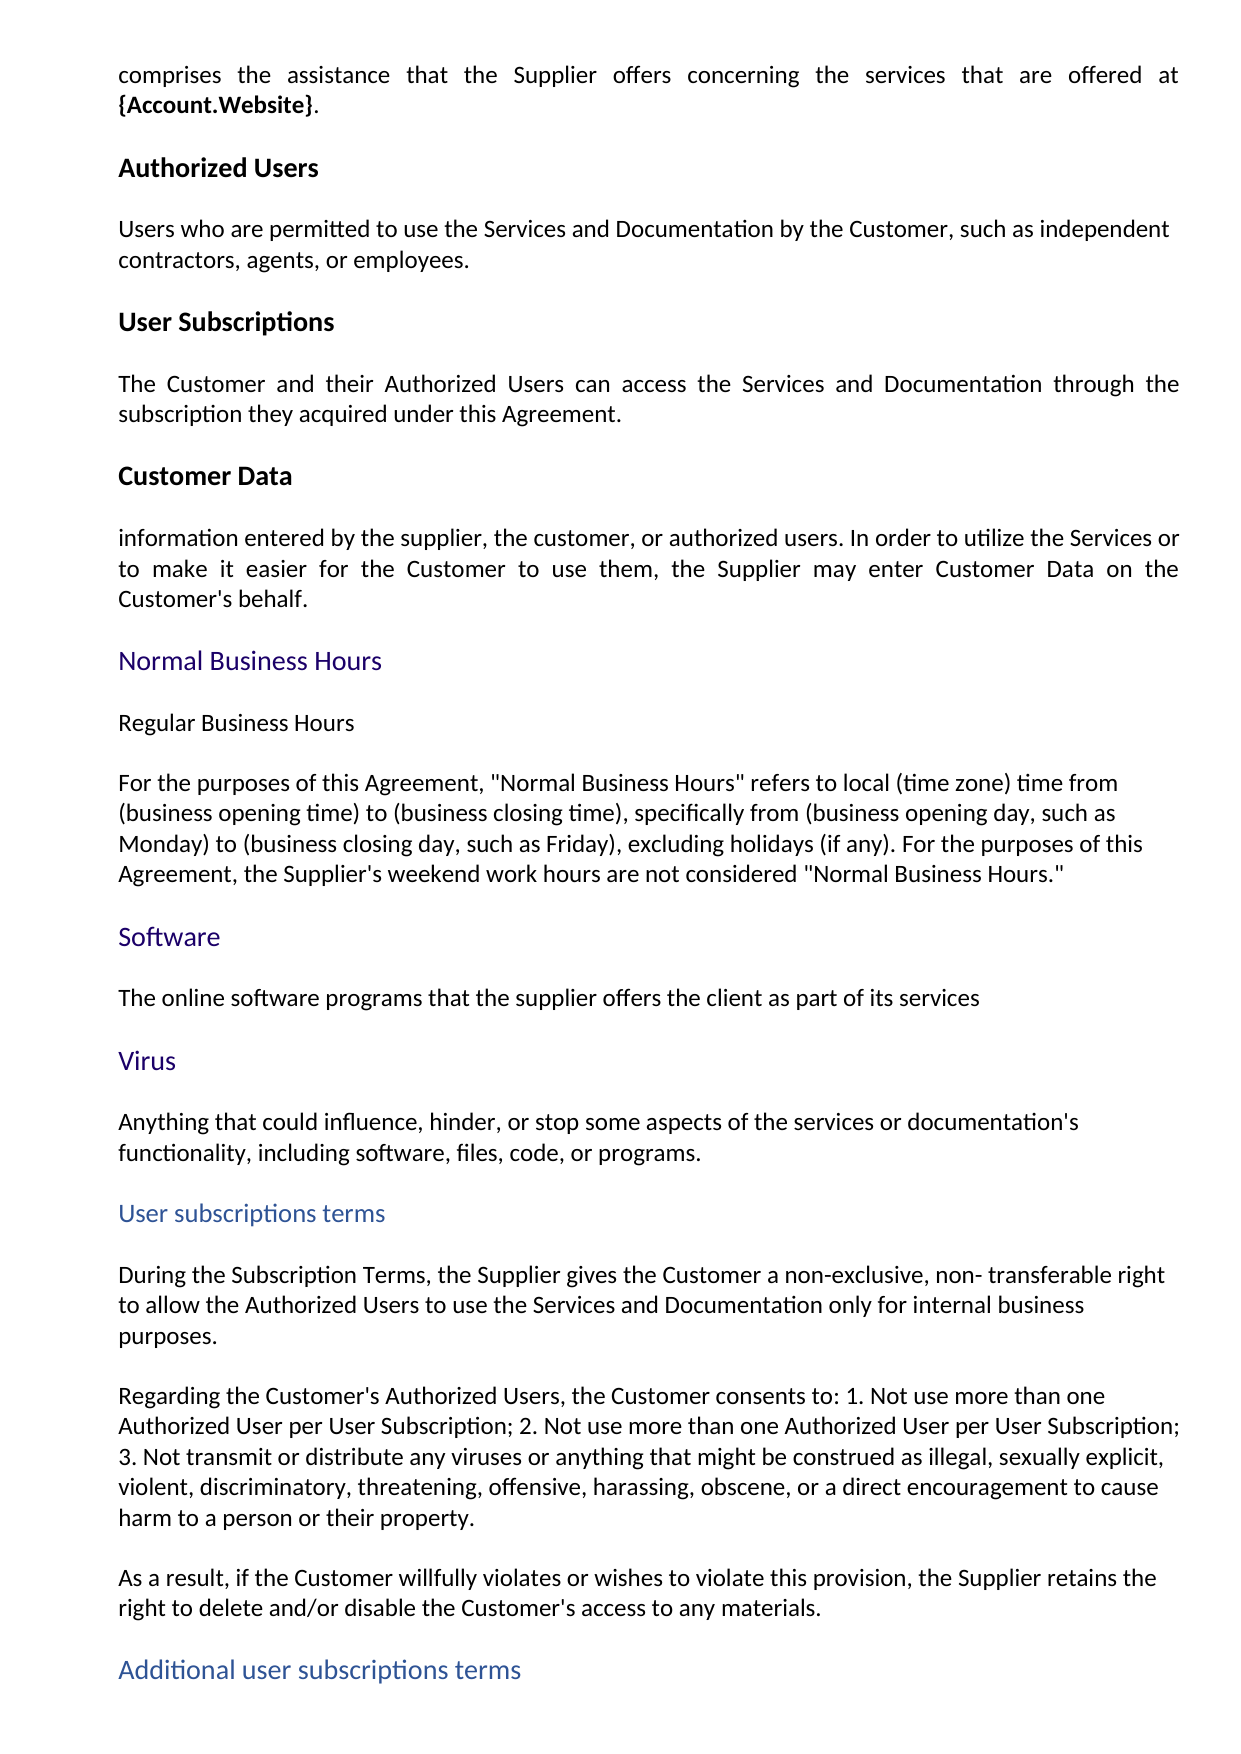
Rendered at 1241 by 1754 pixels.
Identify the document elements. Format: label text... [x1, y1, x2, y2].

text Normal Business Hours [118, 643, 1181, 678]
text Software [118, 919, 1181, 953]
text As a result, if the Customer willfully violates or wishes to violate this provision, the Supplier retains the right to delete and/or disable the Customer's access to any materials. [118, 1562, 1181, 1623]
text Additional user subscriptions terms [118, 1652, 1181, 1687]
text Anything that could influence, hinder, or stop some aspects of the services or documentation's functionality, including software, files, code, or programs. [118, 1106, 1181, 1167]
text Regarding the Customer's Authorized Users, the Customer consents to: 1. Not use more than one Authorized User per User Subscription; 2. Not use more than one Authorized User per User Subscription; 3. Not transmit or distribute any viruses or anything that might be construed as illegal, sexually explicit, violent, discriminatory, threatening, offensive, harassing, obscene, or a direct encouragement to cause harm to a person or their property. [118, 1380, 1181, 1532]
text Users who are permitted to use the Services and Documentation by the Customer, such as independent contractors, agents, or employees. [118, 213, 1181, 274]
text User Subscriptions [118, 304, 1181, 338]
text Regular Business Hours [118, 707, 1181, 738]
text For the purposes of this Agreement, "Normal Business Hours" refers to local (time zone) time from (business opening time) to (business closing time), specifically from (business opening day, such as Monday) to (business closing day, such as Friday), excluding holidays (if any). For the purposes of this Agreement, the Supplier's weekend work hours are not considered "Normal Business Hours." [118, 767, 1181, 889]
text comprises the assistance that the Supplier offers concerning the services that are offered at {Account.Website}. [118, 59, 1181, 120]
text Customer Data [118, 458, 1181, 493]
text Virus [118, 1042, 1181, 1077]
text The Customer and their Authorized Users can access the Services and Documentation through the subscription they acquired under this Agreement. [118, 368, 1181, 429]
text User subscriptions terms [118, 1197, 1181, 1229]
text During the Subscription Terms, the Supplier gives the Customer a non-exclusive, non- transferable right to allow the Authorized Users to use the Services and Documentation only for internal business purposes. [118, 1259, 1181, 1350]
text The online software programs that the supplier offers the client as part of its services [118, 982, 1181, 1013]
text Authorized Users [118, 149, 1181, 184]
text information entered by the supplier, the customer, or authorized users. In order to utilize the Services or to make it easier for the Customer to use them, the Supplier may enter Customer Data on the Customer's behalf. [118, 522, 1181, 614]
